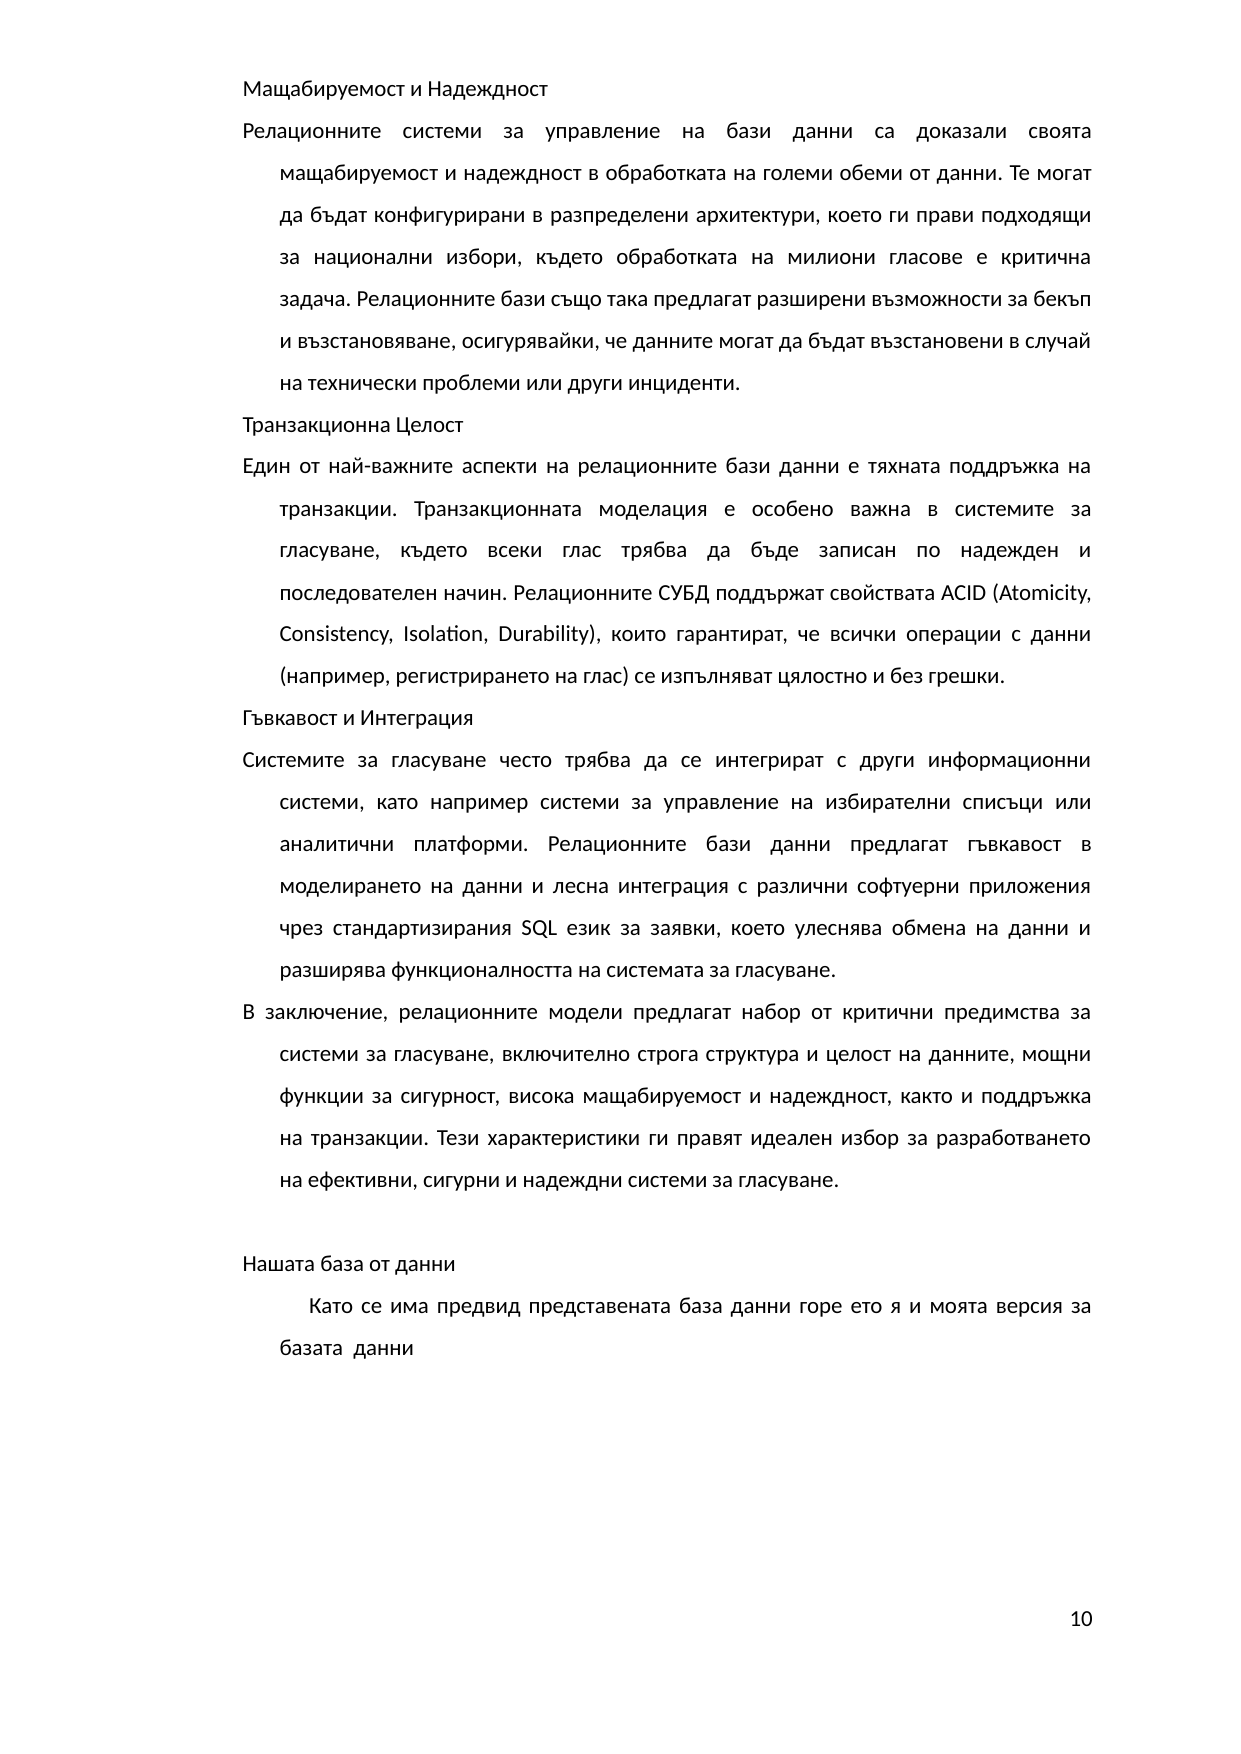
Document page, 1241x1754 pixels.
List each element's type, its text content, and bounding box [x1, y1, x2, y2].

text Мащабируемост и Надеждност [242, 74, 1092, 102]
text Нашата база от данни Като се има предвид представената база данни горе ето я и моята версия за базата данни [242, 1249, 1092, 1361]
text Гъвкавост и Интеграция [242, 703, 1092, 732]
text В заключение, релационните модели предлагат набор от критични предимства за системи за гласуване, включително строга структура и целост на данните, мощни функции за сигурност, висока мащабируемост и надеждност, както и поддръжка на транзакции. Тези характеристики ги правят идеален избор за разработването на ефективни, сигурни и надеждни системи за гласуване. [242, 997, 1092, 1193]
text Релационните системи за управление на бази данни са доказали своята мащабируемост и надеждност в обработката на големи обеми от данни. Те могат да бъдат конфигурирани в разпределени архитектури, което ги прави подходящи за национални избори, където обработката на милиони гласове е критична задача. Релационните бази също така предлагат разширени възможности за бекъп и възстановяване, осигурявайки, че данните могат да бъдат възстановени в случай на технически проблеми или други инциденти. [242, 116, 1092, 396]
text Системите за гласуване често трябва да се интегрират с други информационни системи, като например системи за управление на избирателни списъци или аналитични платформи. Релационните бази данни предлагат гъвкавост в моделирането на данни и лесна интеграция с различни софтуерни приложения чрез стандартизирания SQL език за заявки, което улеснява обмена на данни и разширява функционалността на системата за гласуване. [242, 746, 1092, 983]
text Един от най-важните аспекти на релационните бази данни е тяхната поддръжка на транзакции. Транзакционната моделация е особено важна в системите за гласуване, където всеки глас трябва да бъде записан по надежден и последователен начин. Релационните СУБД поддържат свойствата ACID (Atomicity, Consistency, Isolation, Durability), които гарантират, че всички операции с данни (например, регистрирането на глас) се изпълняват цялостно и без грешки. [242, 452, 1092, 689]
text Транзакционна Целост [242, 410, 1092, 438]
